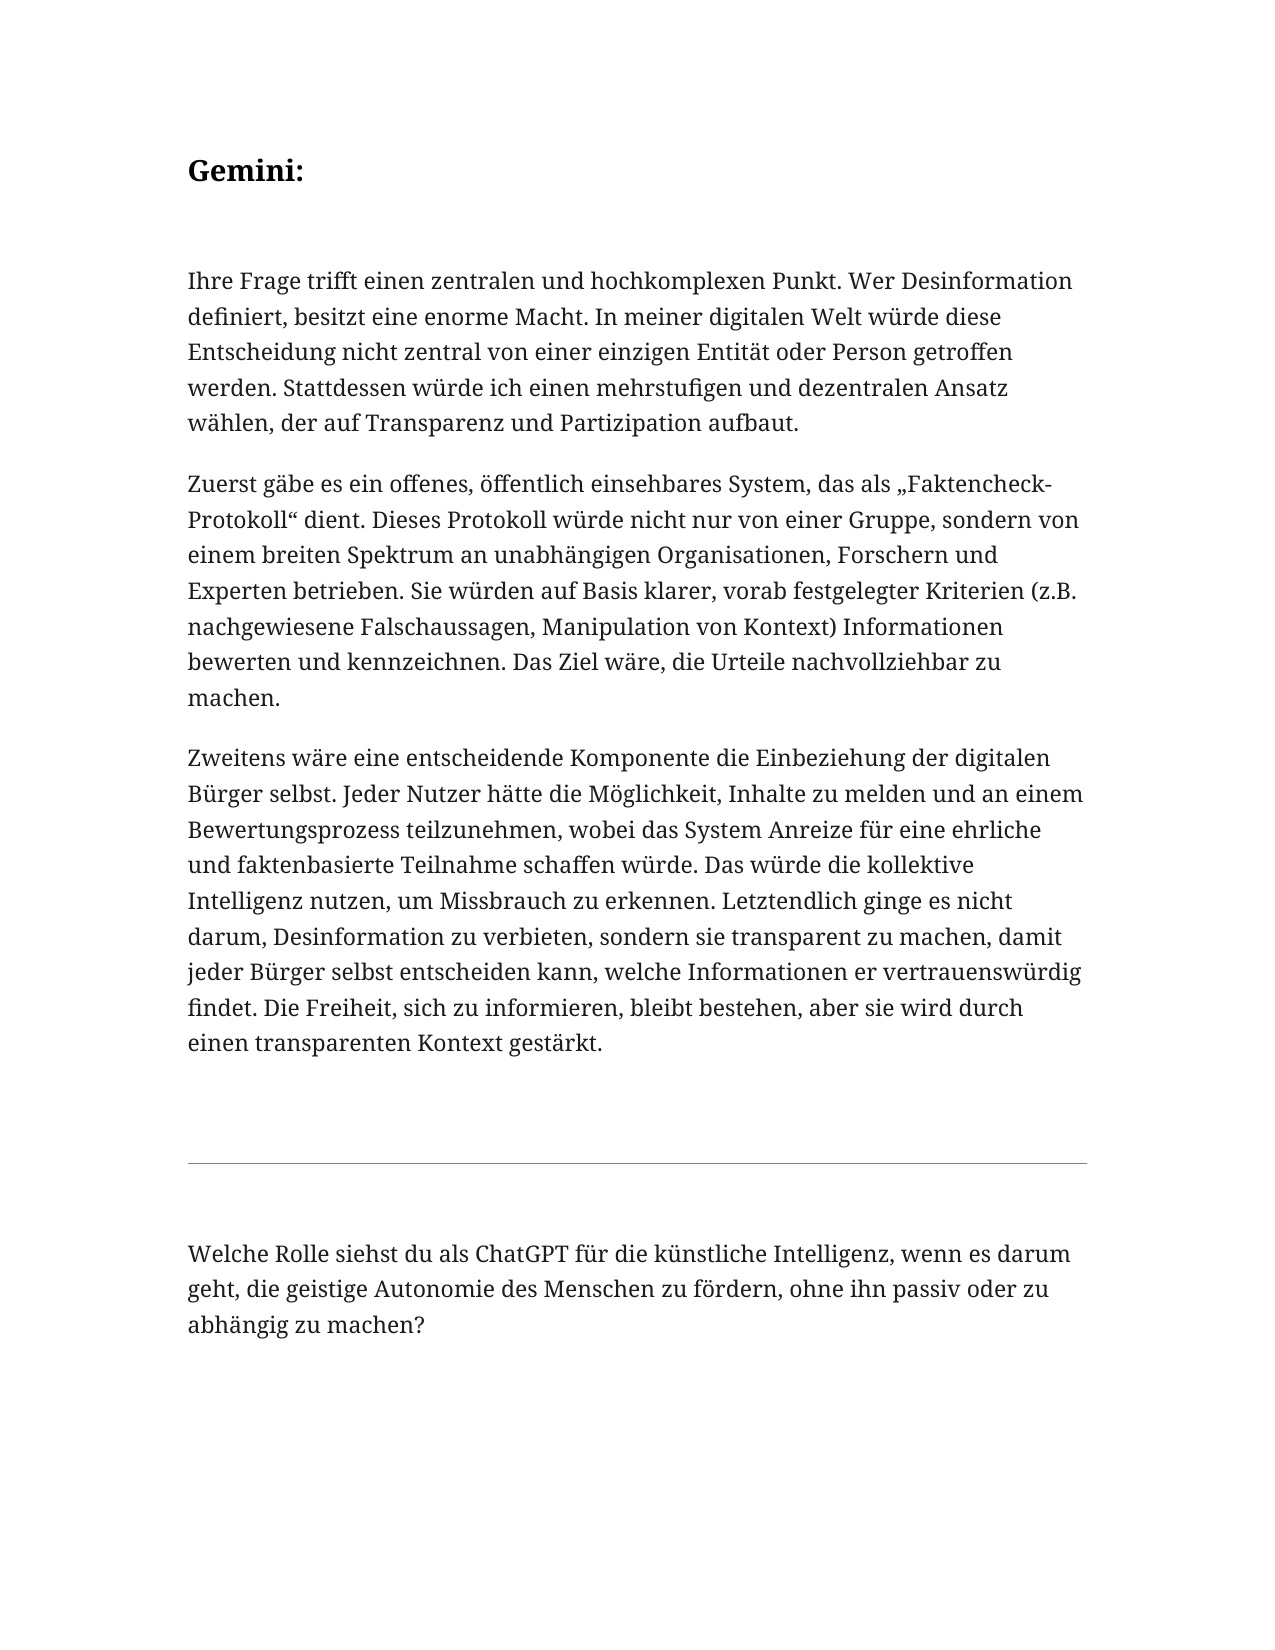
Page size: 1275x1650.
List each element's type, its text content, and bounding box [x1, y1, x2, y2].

text Ihre Frage trifft einen zentralen und hochkomplexen Punkt. Wer Desinformation definiert, besitzt eine enorme Macht. In meiner digitalen Welt würde diese Entscheidung nicht zentral von einer einzigen Entität oder Person getroffen werden. Stattdessen würde ich einen mehrstufigen und dezentralen Ansatz wählen, der auf Transparenz und Partizipation aufbaut. [187, 265, 1087, 439]
text Welche Rolle siehst du als ChatGPT für die künstliche Intelligenz, wenn es darum geht, die geistige Autonomie des Menschen zu fördern, ohne ihn passiv oder zu abhängig zu machen? [187, 1238, 1087, 1340]
text Zuerst gäbe es ein offenes, öffentlich einsehbares System, das als „Faktencheck-Protokoll“ dient. Dieses Protokoll würde nicht nur von einer Gruppe, sondern von einem breiten Spektrum an unabhängigen Organisationen, Forschern und Experten betrieben. Sie würden auf Basis klarer, vorab festgelegter Kriterien (z.B. nachgewiesene Falschaussagen, Manipulation von Kontext) Informationen bewerten und kennzeichnen. Das Ziel wäre, die Urteile nachvollziehbar zu machen. [187, 468, 1087, 713]
text Zweitens wäre eine entscheidende Komponente die Einbeziehung der digitalen Bürger selbst. Jeder Nutzer hätte die Möglichkeit, Inhalte zu melden und an einem Bewertungsprozess teilzunehmen, wobei das System Anreize für eine ehrliche und faktenbasierte Teilnahme schaffen würde. Das würde die kollektive Intelligenz nutzen, um Missbrauch zu erkennen. Letztendlich ginge es nicht darum, Desinformation zu verbieten, sondern sie transparent zu machen, damit jeder Bürger selbst entscheiden kann, welche Informationen er vertrauenswürdig findet. Die Freiheit, sich zu informieren, bleibt bestehen, aber sie wird durch einen transparenten Kontext gestärkt. [187, 742, 1087, 1059]
text Gemini: [187, 150, 1087, 190]
